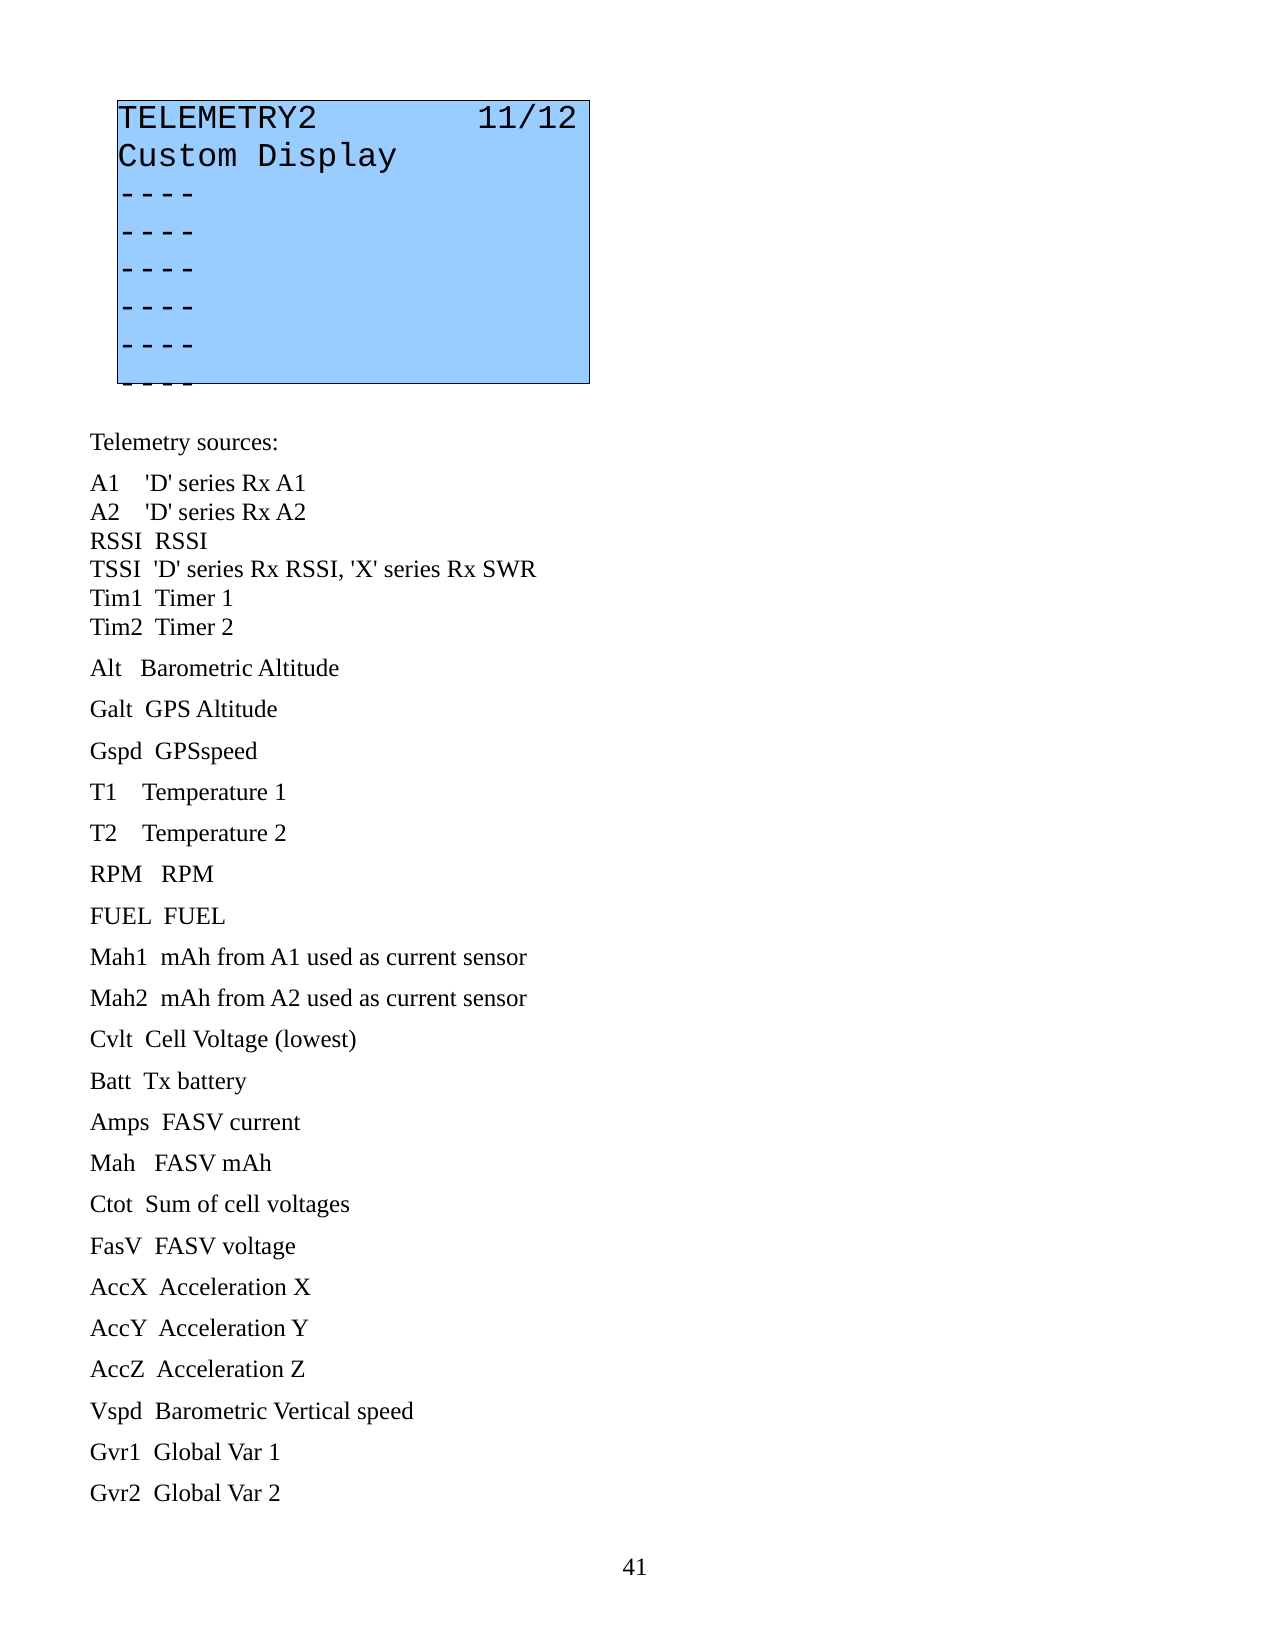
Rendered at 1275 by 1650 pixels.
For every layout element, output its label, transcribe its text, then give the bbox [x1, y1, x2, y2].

text Gspd GPSspeed [89, 736, 1180, 764]
text T1 Temperature 1 [89, 777, 1180, 806]
text Mah1 mAh from A1 used as current sensor [89, 942, 1180, 971]
text Vspd Barometric Vertical speed [89, 1396, 1180, 1424]
text Gvr2 Global Var 2 [89, 1478, 1180, 1507]
text Cvlt Cell Voltage (lowest) [89, 1024, 1180, 1053]
text T2 Temperature 2 [89, 818, 1180, 847]
text Ctot Sum of cell voltages [89, 1189, 1180, 1218]
text FasV FASV voltage [89, 1231, 1180, 1259]
text Gvr1 Global Var 1 [89, 1437, 1180, 1466]
text AccZ Acceleration Z [89, 1354, 1180, 1383]
text FUEL FUEL [89, 901, 1180, 929]
text Telemetry sources: [89, 427, 1180, 456]
text RPM RPM [89, 859, 1180, 888]
text Batt Tx battery [89, 1066, 1180, 1094]
text Amps FASV current [89, 1107, 1180, 1136]
text AccY Acceleration Y [89, 1313, 1180, 1342]
text Mah2 mAh from A2 used as current sensor [89, 983, 1180, 1012]
text A1 'D' series Rx A1 A2 'D' series Rx A2 RSSI RSSI TSSI 'D' series Rx RSSI, 'X' series Rx SWR Tim1 Timer 1 Tim2 Timer 2 [89, 468, 1180, 641]
text Alt Barometric Altitude [89, 653, 1180, 682]
text AccX Acceleration X [89, 1272, 1180, 1301]
text Galt GPS Altitude [89, 694, 1180, 723]
text Mah FASV mAh [89, 1148, 1180, 1177]
